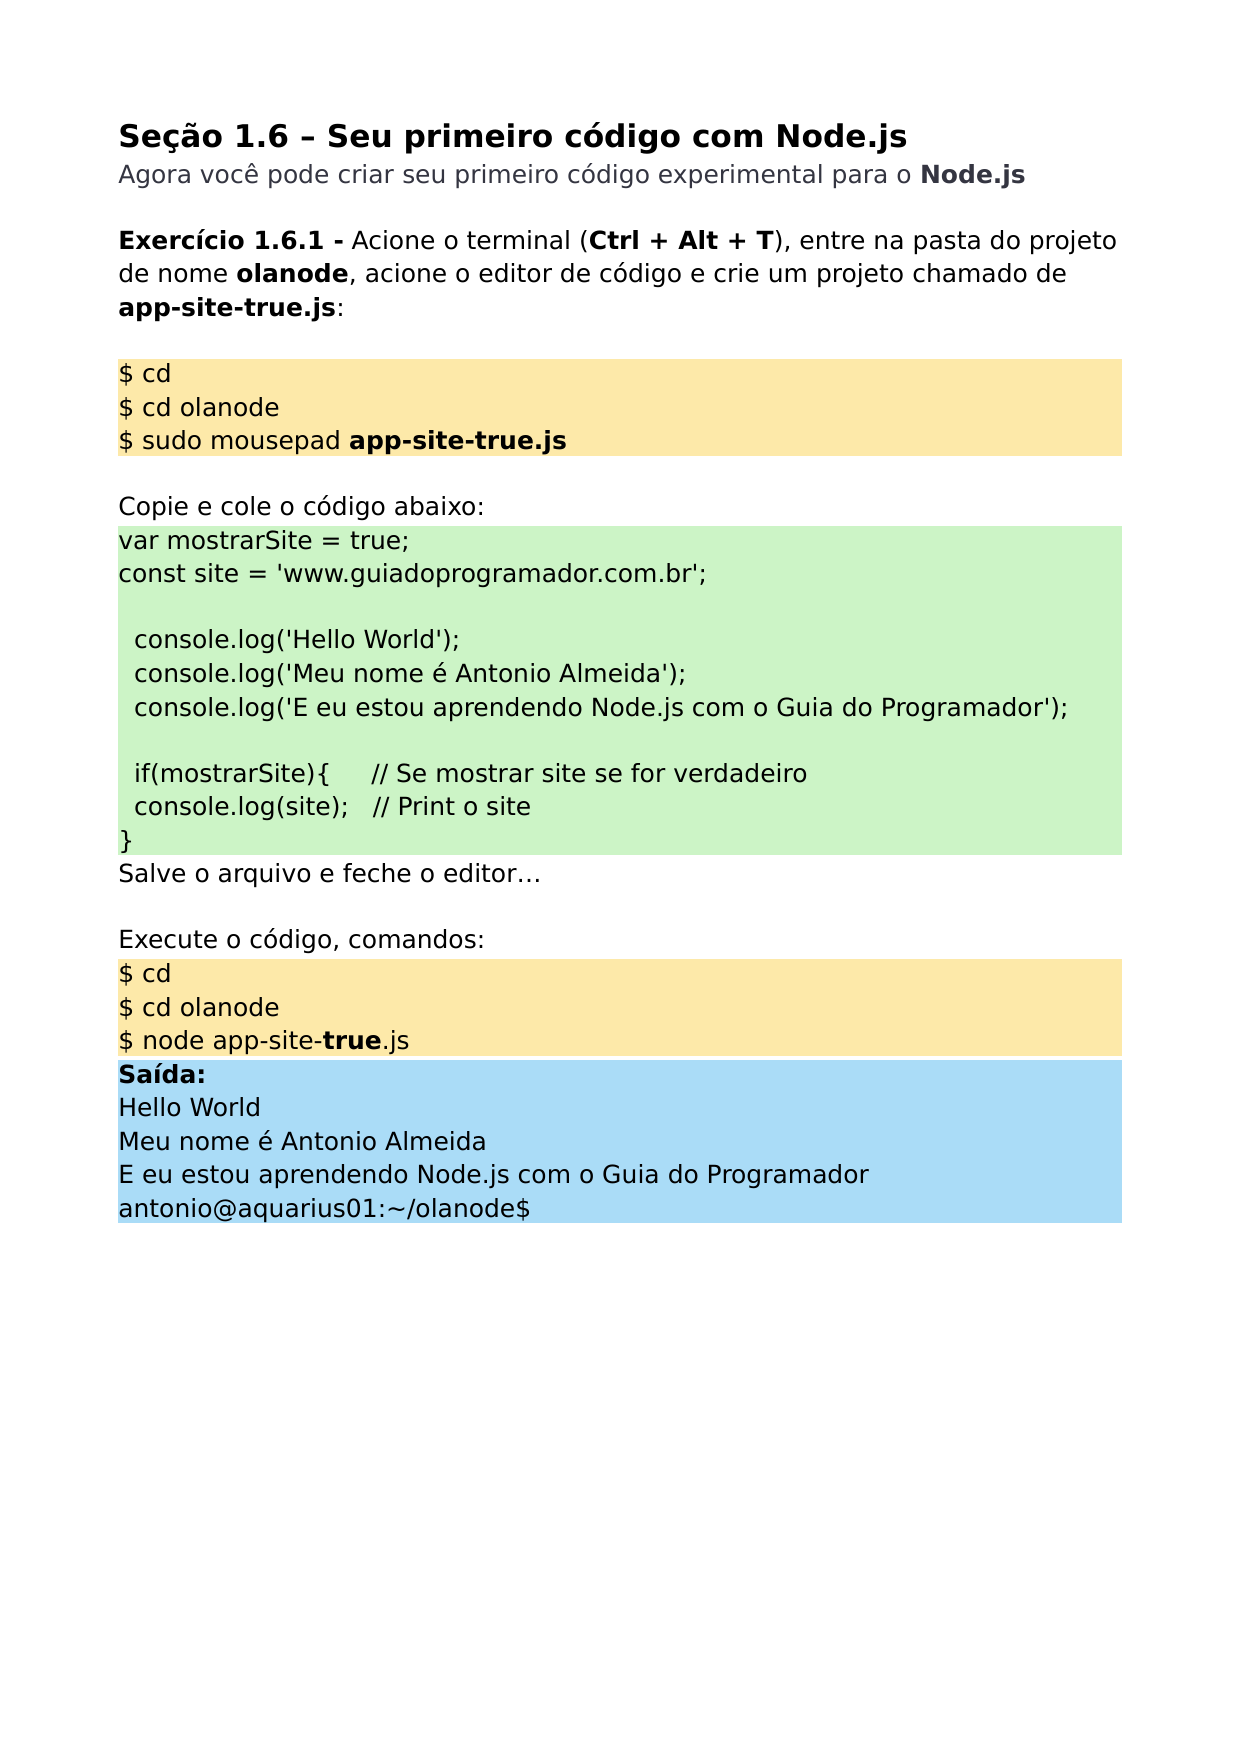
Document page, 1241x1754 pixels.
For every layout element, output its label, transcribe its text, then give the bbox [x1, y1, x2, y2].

text antonio@aquarius01:~/olanode$ [118, 1194, 1122, 1223]
text const site = 'www.guiadoprogramador.com.br'; [118, 559, 1122, 589]
text console.log('Hello World'); [118, 626, 1122, 655]
text Copie e cole o código abaixo: [118, 492, 1122, 522]
text console.log('Meu nome é Antonio Almeida'); [118, 659, 1122, 688]
text $ cd [118, 359, 1122, 388]
text Saída: [118, 1060, 1122, 1089]
text $ node app-site-true.js [118, 1026, 1122, 1056]
text $ cd olanode [118, 393, 1122, 422]
text Agora você pode criar seu primeiro código experimental para o Node.js [118, 160, 1122, 189]
text E eu estou aprendendo Node.js com o Guia do Programador [118, 1161, 1122, 1190]
text Seção 1.6 – Seu primeiro código com Node.js [118, 118, 1122, 154]
text Execute o código, comandos: [118, 926, 1122, 955]
text console.log(site); // Print o site [118, 792, 1122, 822]
text Hello World [118, 1093, 1122, 1123]
text Meu nome é Antonio Almeida [118, 1127, 1122, 1156]
text var mostrarSite = true; [118, 526, 1122, 555]
text if(mostrarSite){ // Se mostrar site se for verdadeiro [118, 759, 1122, 788]
text console.log('E eu estou aprendendo Node.js com o Guia do Programador'); [118, 693, 1122, 722]
text $ cd olanode [118, 993, 1122, 1022]
text $ sudo mousepad app-site-true.js [118, 426, 1122, 456]
text Exercício 1.6.1 - Acione o terminal (Ctrl + Alt + T), entre na pasta do projeto de nome olanode, acione o editor de código e crie um projeto chamado de app-site-true.js: [118, 226, 1122, 322]
text Salve o arquivo e feche o editor… [118, 859, 1122, 889]
text } [118, 826, 1122, 855]
text $ cd [118, 959, 1122, 988]
